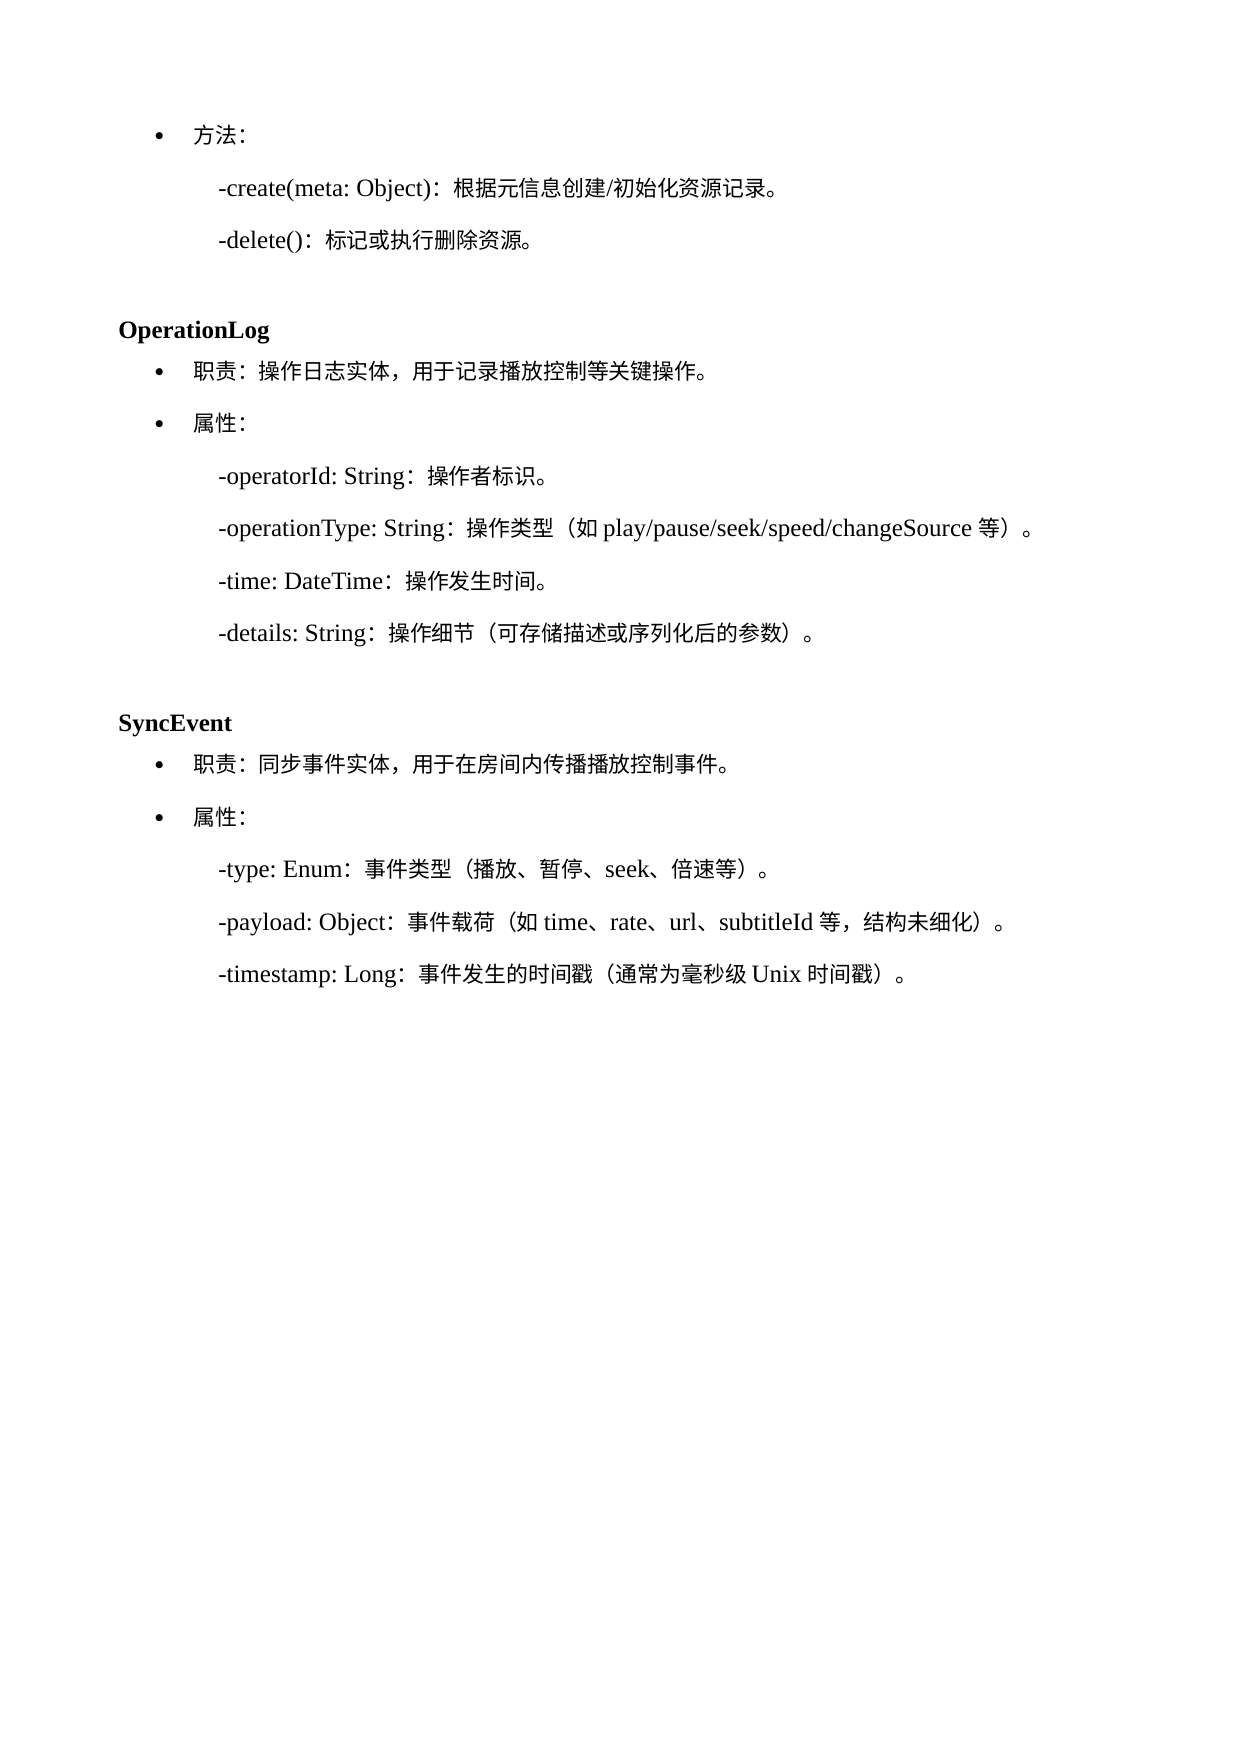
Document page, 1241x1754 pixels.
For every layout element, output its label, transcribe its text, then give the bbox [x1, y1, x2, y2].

text OperationLog [118, 315, 1122, 343]
text SyncEvent [118, 708, 1122, 737]
text -type: Enum：事件类型（播放、暂停、seek、倍速等）。 [193, 852, 1122, 884]
list 职责：同步事件实体，用于在房间内传播播放控制事件。 [156, 747, 1122, 779]
list 属性： [156, 800, 1122, 831]
list 属性： [156, 406, 1122, 438]
text -payload: Object：事件载荷（如 time、rate、url、subtitleId 等，结构未细化）。 [193, 905, 1122, 936]
text -create(meta: Object)：根据元信息创建/初始化资源记录。 [193, 171, 1122, 202]
text -operationType: String：操作类型（如 play/pause/seek/speed/changeSource 等）。 [193, 511, 1122, 543]
text -time: DateTime：操作发生时间。 [193, 564, 1122, 596]
text -details: String：操作细节（可存储描述或序列化后的参数）。 [193, 616, 1122, 648]
text -operatorId: String：操作者标识。 [193, 459, 1122, 491]
text -delete()：标记或执行删除资源。 [193, 223, 1122, 255]
list 方法： [156, 118, 1122, 150]
list 职责：操作日志实体，用于记录播放控制等关键操作。 [156, 354, 1122, 386]
text -timestamp: Long：事件发生的时间戳（通常为毫秒级 Unix 时间戳）。 [193, 957, 1122, 989]
